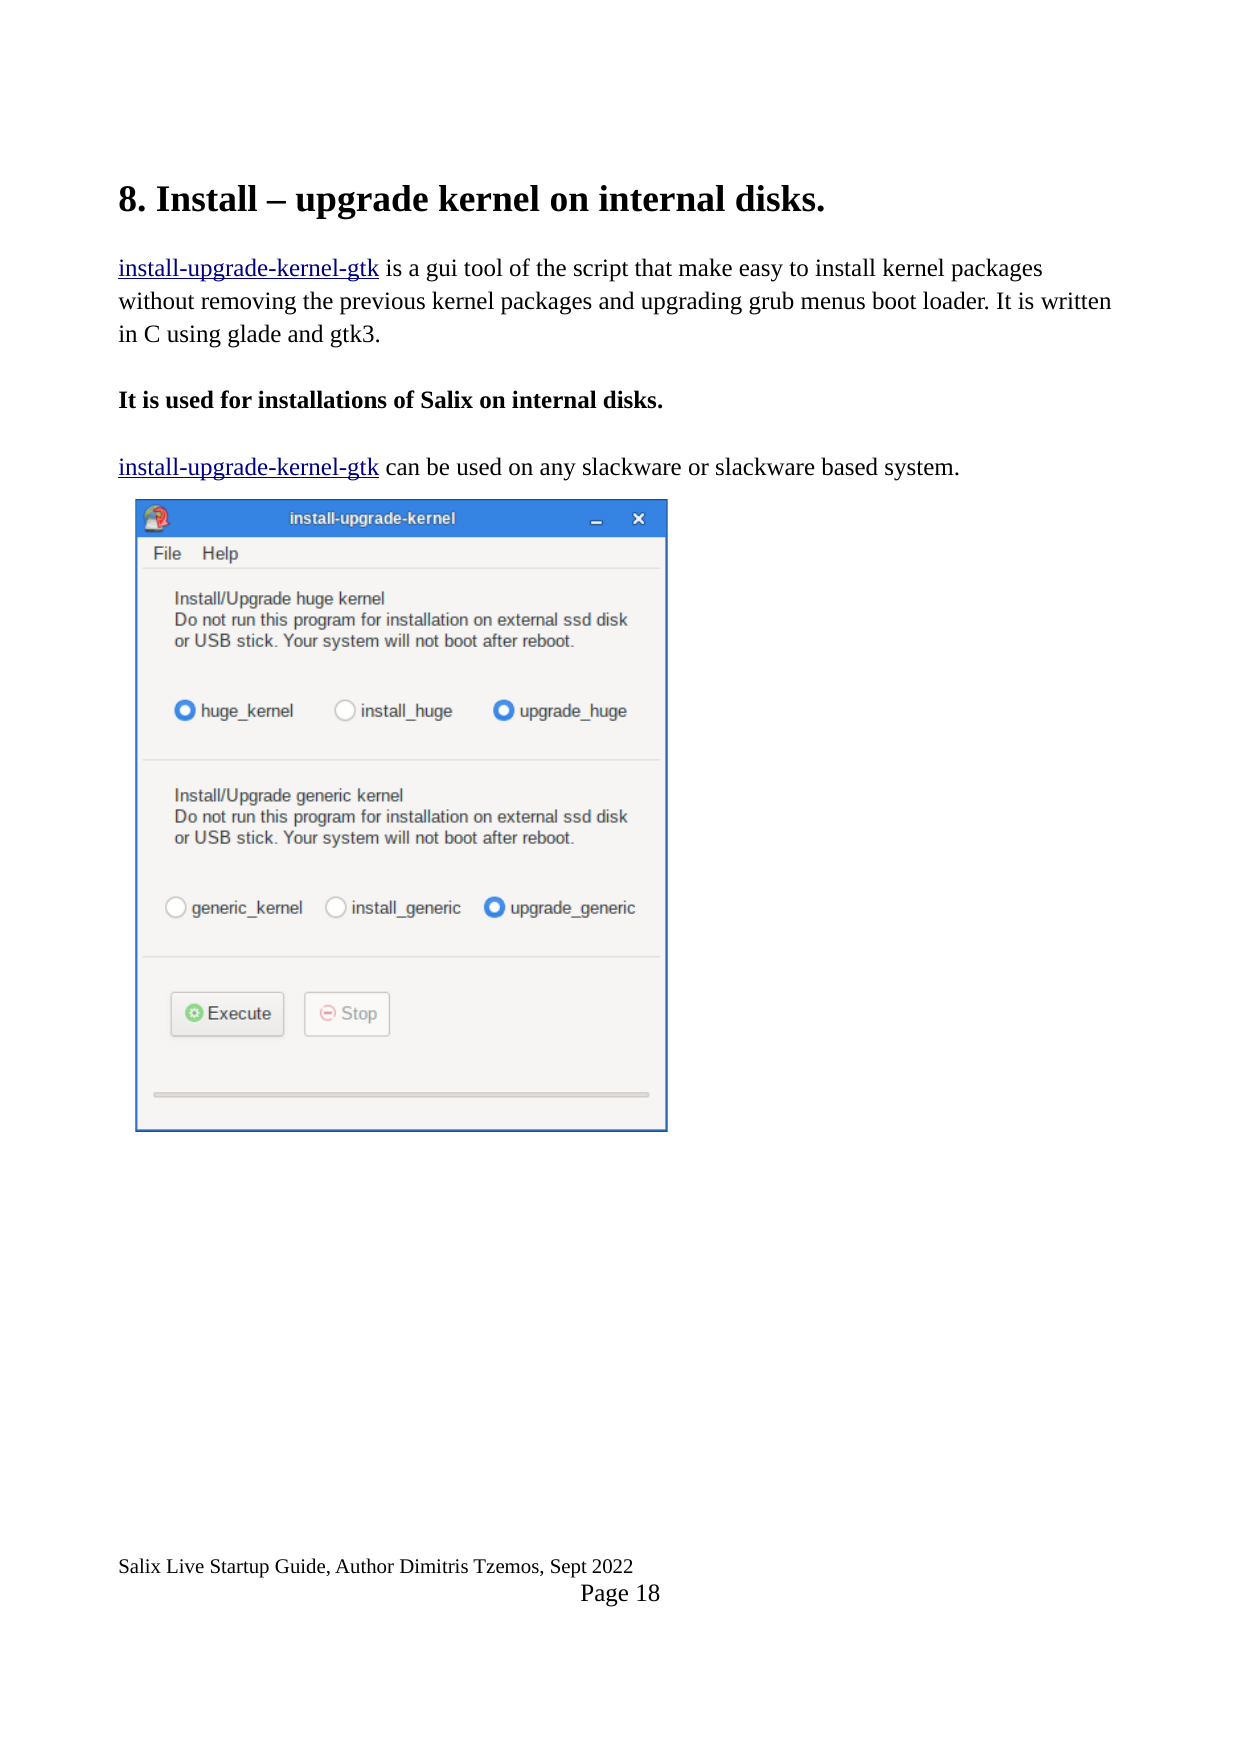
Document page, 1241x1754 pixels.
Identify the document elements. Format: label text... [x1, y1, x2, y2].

text It is used for installations of Salix on internal disks. [118, 385, 1122, 414]
subtitle 8. Install – upgrade kernel on internal disks. [118, 176, 1122, 219]
text install-upgrade-kernel-gtk can be used on any slackware or slackware based system. [118, 452, 1122, 480]
picture [135, 499, 668, 1132]
text install-upgrade-kernel-gtk is a gui tool of the script that make easy to install kernel packages without removing the previous kernel packages and upgrading grub menus boot loader. It is written in C using glade and gtk3. [118, 253, 1122, 348]
